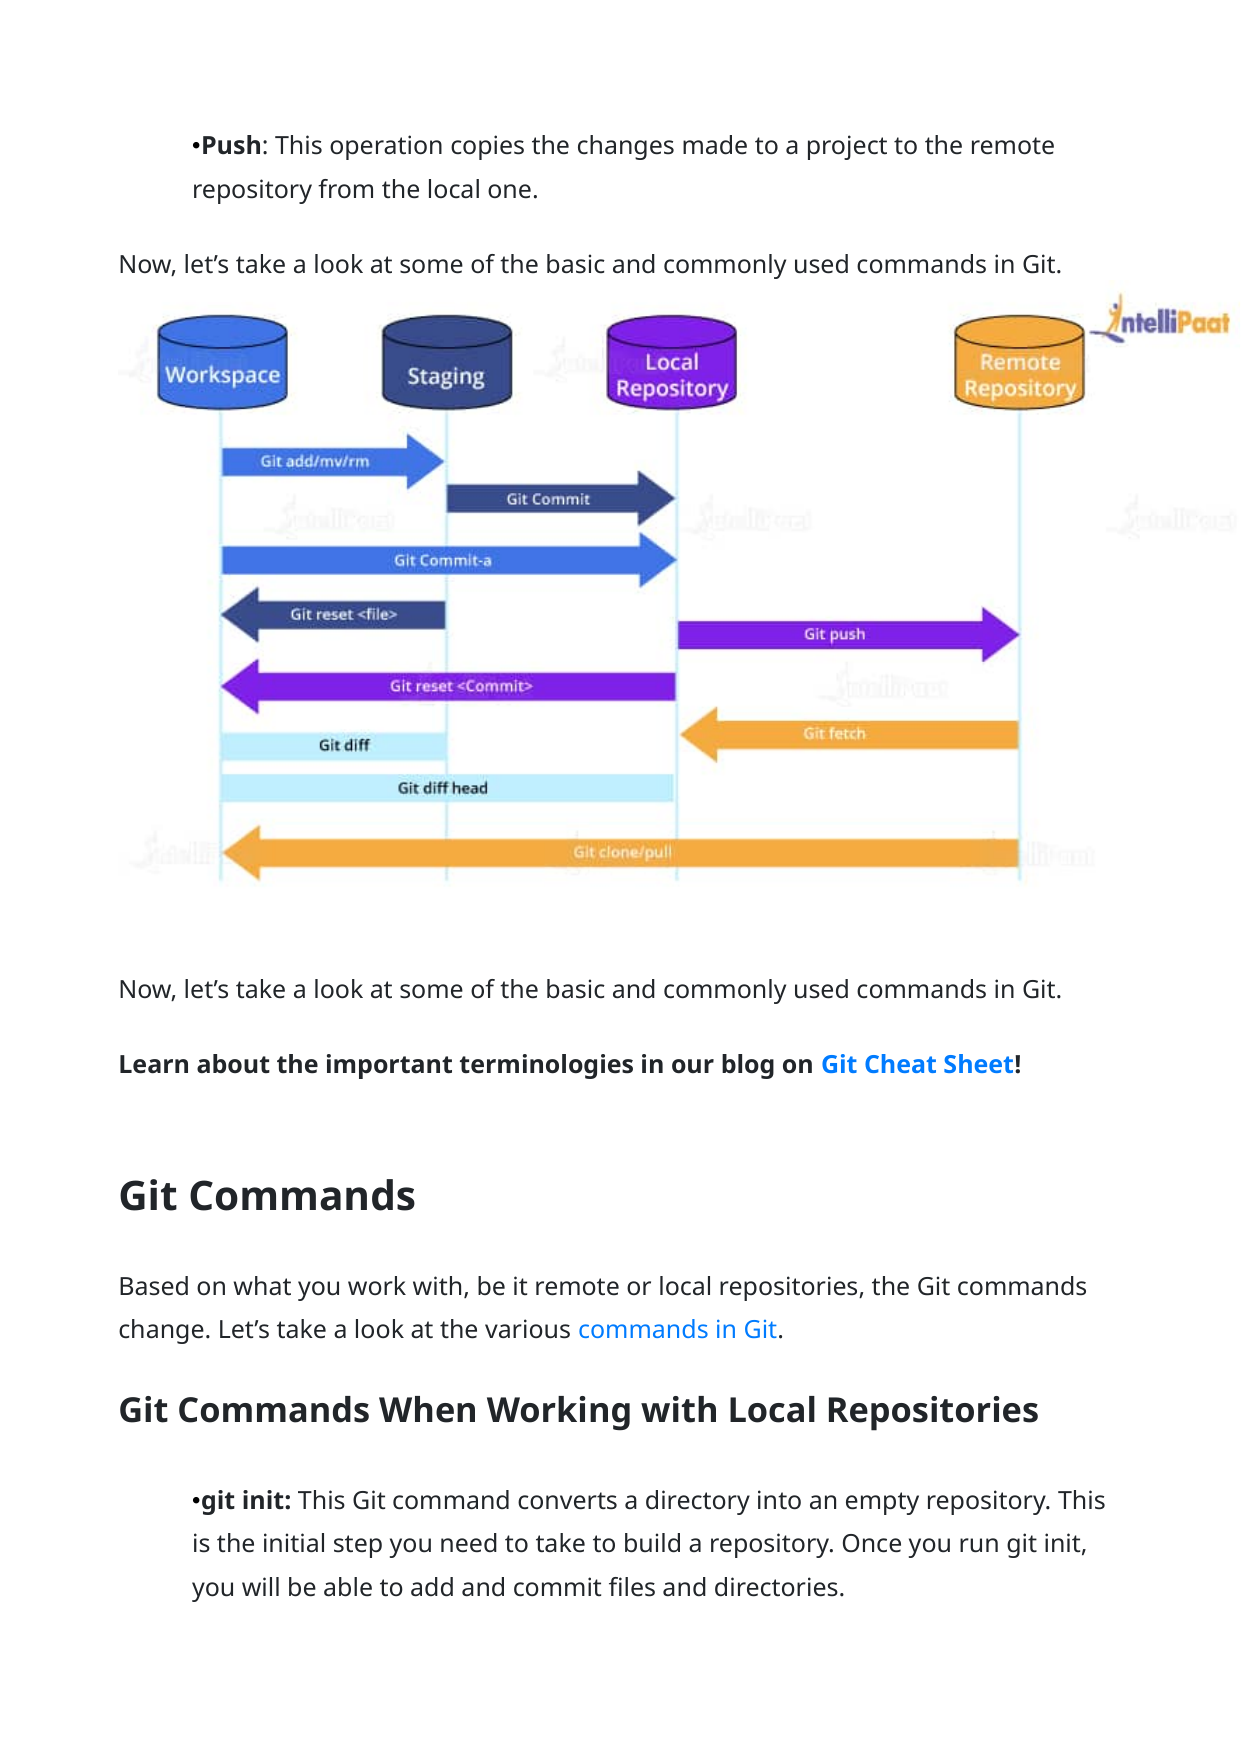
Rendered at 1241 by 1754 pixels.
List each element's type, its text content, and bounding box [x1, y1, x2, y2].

list git init: This Git command converts a directory into an empty repository. This is the initial step you need to take to build a repository. Once you run git init, you will be able to add and commit files and directories. [118, 1473, 1122, 1604]
text Now, let’s take a look at some of the basic and commonly used commands in Git. [118, 962, 1122, 1006]
subtitle Git Commands When Working with Local Repositories [118, 1385, 1122, 1432]
text Learn about the important terminologies in our blog on Git Cheat Sheet! [118, 1037, 1122, 1081]
list Push: This operation copies the changes made to a project to the remote repository from the local one. [118, 118, 1122, 206]
subtitle Git Commands [118, 1167, 1122, 1223]
picture [118, 280, 1241, 912]
text Now, let’s take a look at some of the basic and commonly used commands in Git. [118, 237, 1122, 280]
text Based on what you work with, be it remote or local repositories, the Git commands change. Let’s take a look at the various commands in Git. [118, 1259, 1122, 1346]
